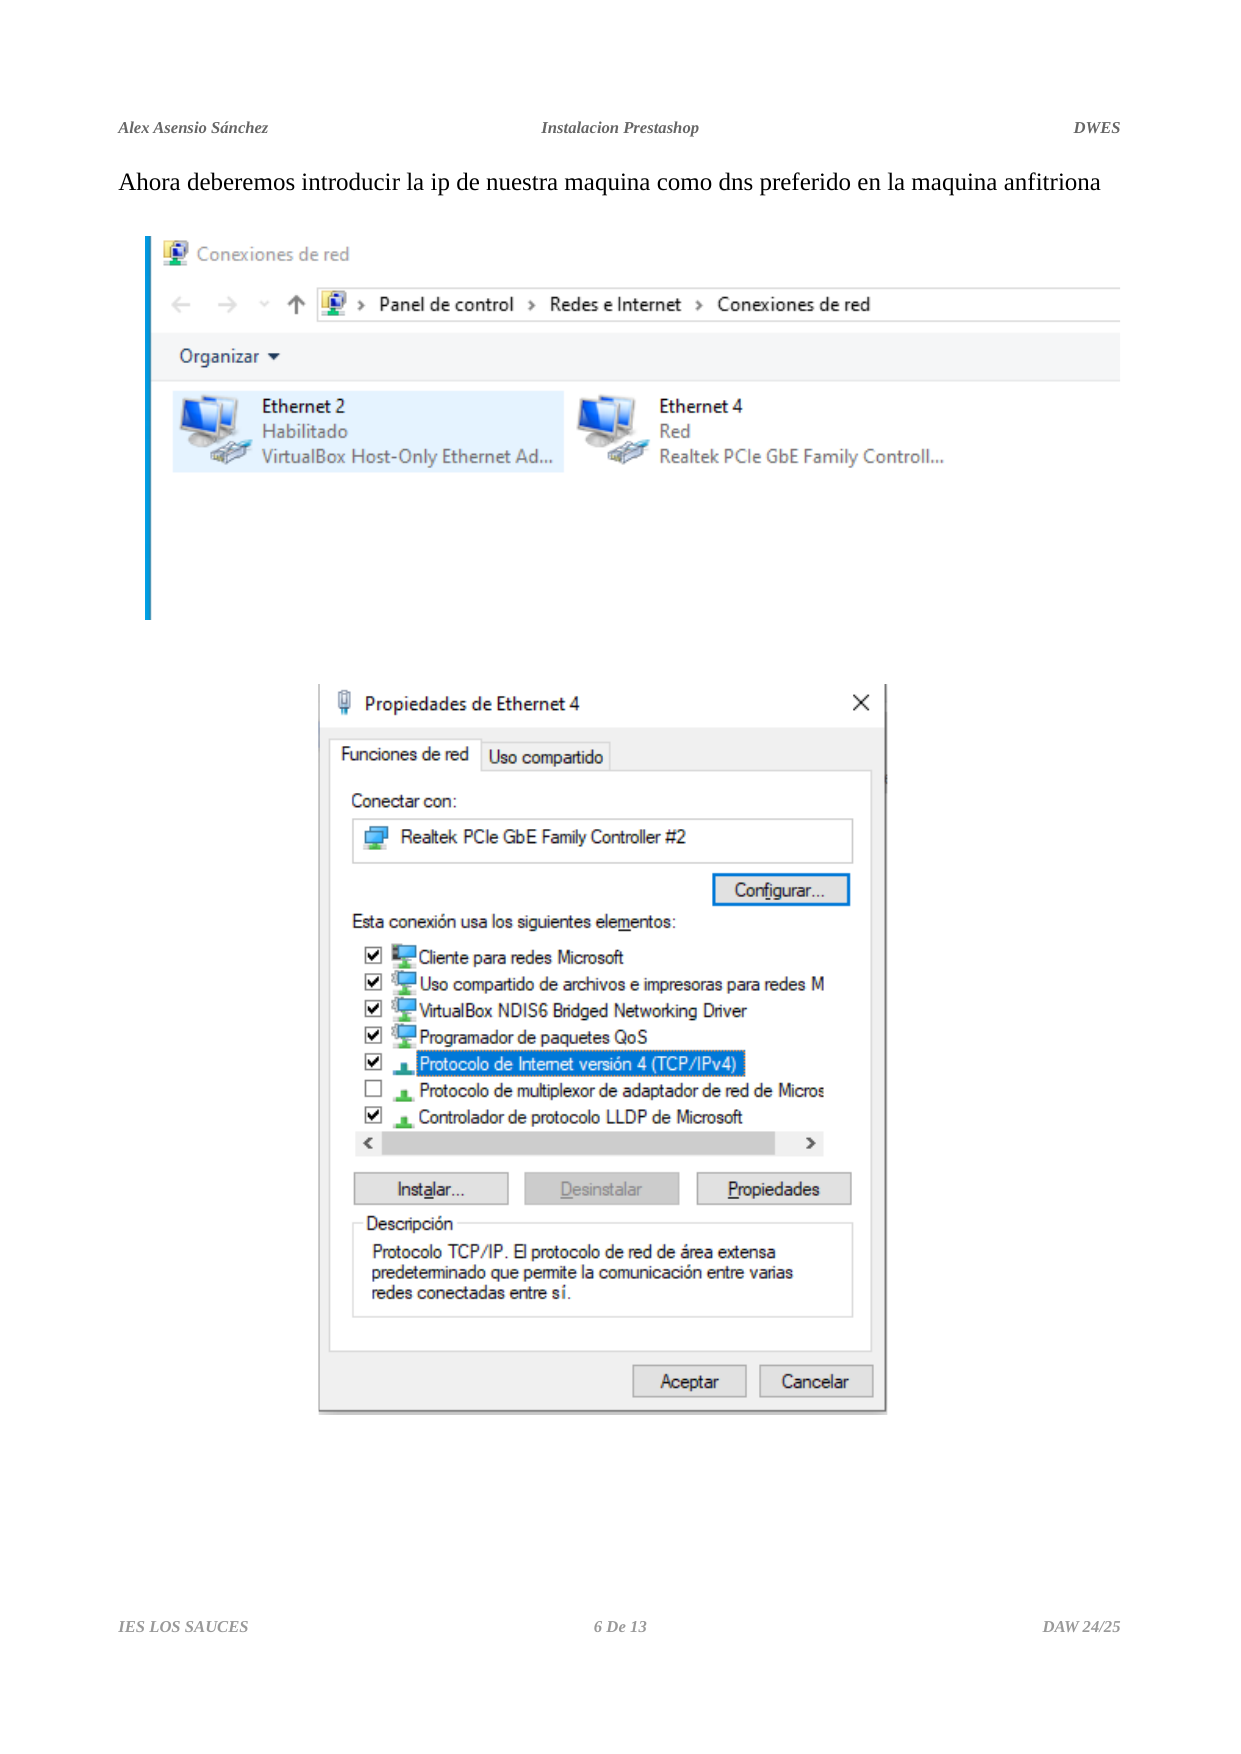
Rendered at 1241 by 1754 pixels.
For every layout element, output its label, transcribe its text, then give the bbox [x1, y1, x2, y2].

picture [318, 684, 888, 1415]
picture [150, 236, 1121, 620]
text Ahora deberemos introducir la ip de nuestra maquina como dns preferido en la maquina anfitriona [118, 167, 1122, 196]
